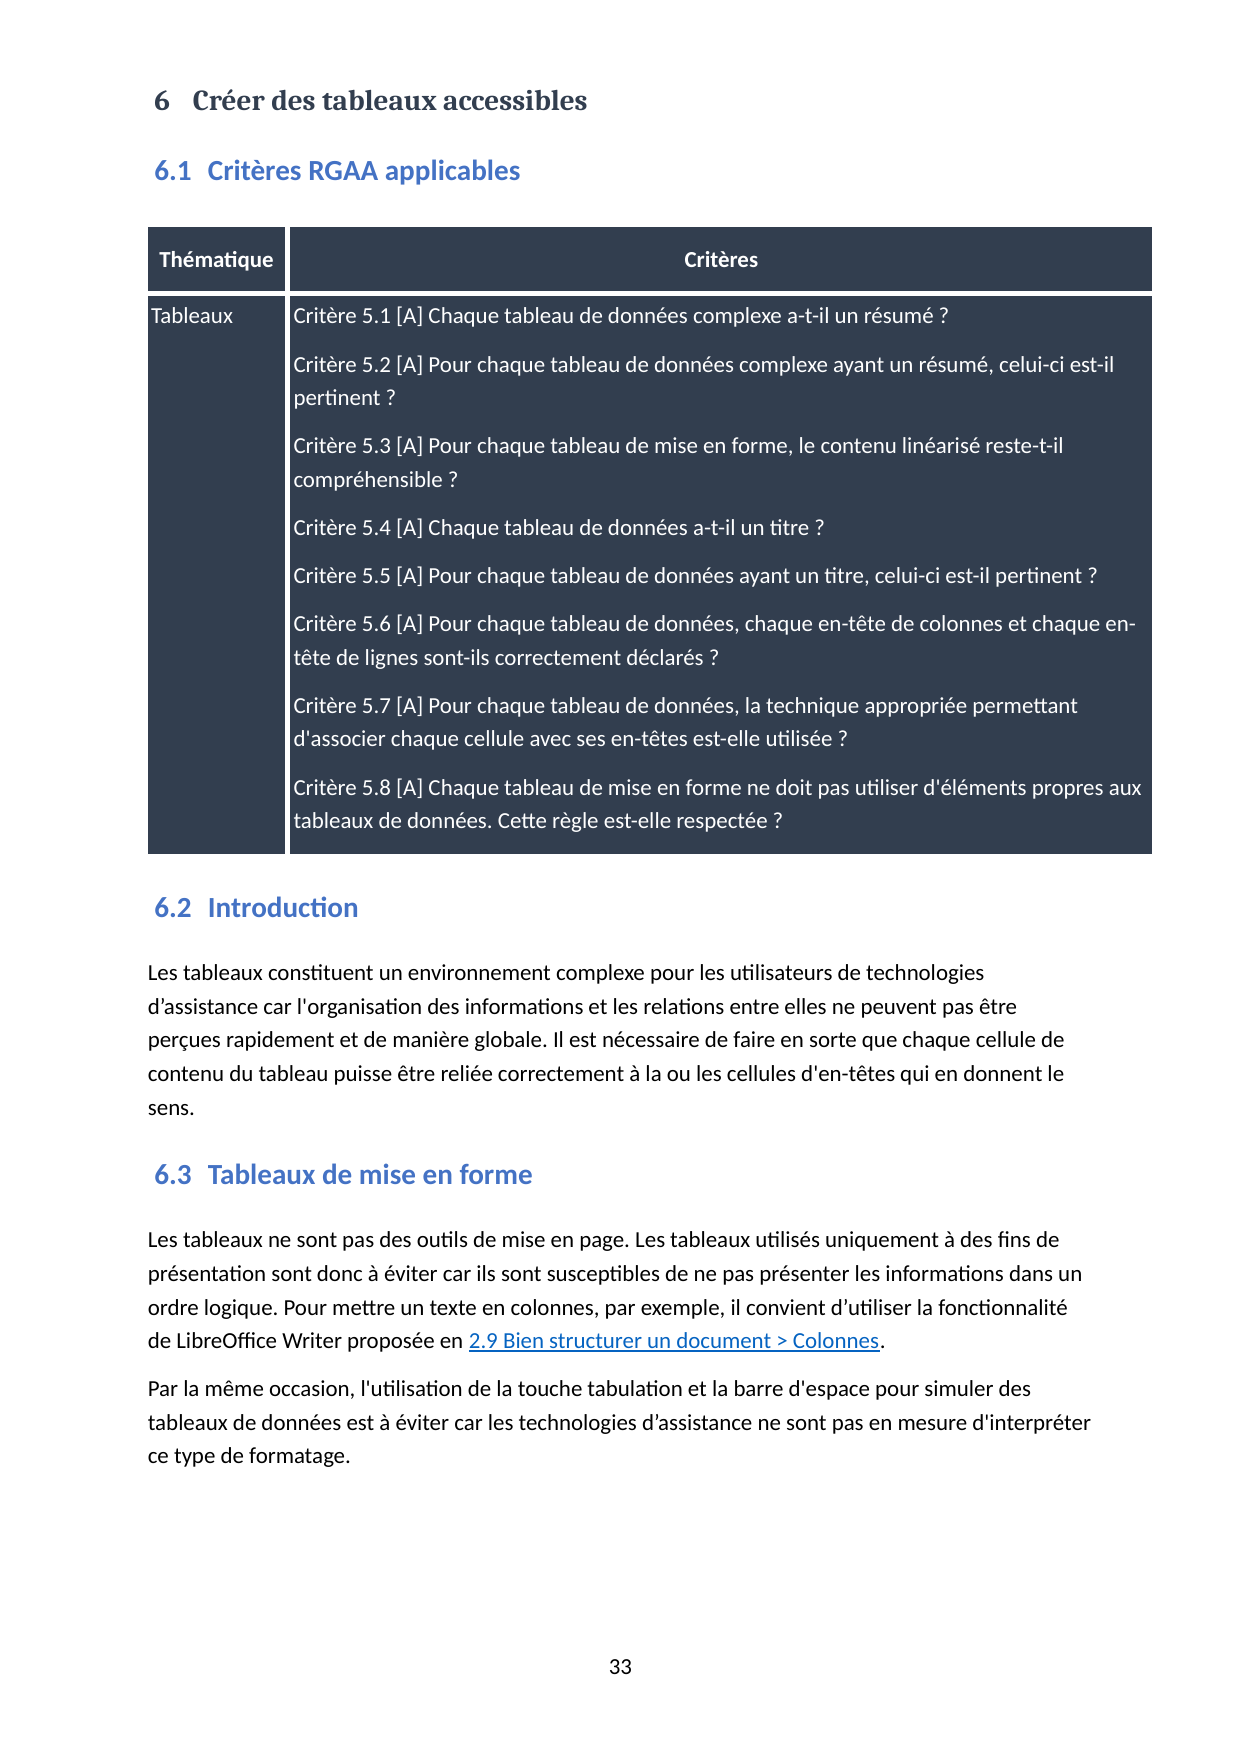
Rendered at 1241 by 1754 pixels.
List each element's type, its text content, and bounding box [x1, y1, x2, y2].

table_cell Tableaux [148, 296, 285, 854]
table_header Critères [290, 227, 1152, 291]
subtitle Introduction [148, 889, 1093, 924]
table_cell Critère 5.1 [A] Chaque tableau de données complexe a-t-il un résumé ? Critère 5.2 [A] Pour chaque tableau de données complexe ayant un résumé, celui-ci est-il pertinent ? Critère 5.3 [A] Pour chaque tableau de mise en forme, le contenu linéarisé reste-t-il compréhensible ? Critère 5.4 [A] Chaque tableau de données a-t-il un titre ? Critère 5.5 [A] Pour chaque tableau de données ayant un titre, celui-ci est-il pertinent ? Critère 5.6 [A] Pour chaque tableau de données, chaque en-tête de colonnes et chaque en-tête de lignes sont-ils correctement déclarés ? Critère 5.7 [A] Pour chaque tableau de données, la technique appropriée permettant d'associer chaque cellule avec ses en-têtes est-elle utilisée ? Critère 5.8 [A] Chaque tableau de mise en forme ne doit pas utiliser d'éléments propres aux tableaux de données. Cette règle est-elle respectée ? [290, 296, 1152, 854]
text Par la même occasion, l'utilisation de la touche tabulation et la barre d'espace pour simuler des tableaux de données est à éviter car les technologies d’assistance ne sont pas en mesure d'interpréter ce type de formatage. [148, 1374, 1093, 1469]
subtitle Critères RGAA applicables [148, 152, 1093, 188]
text Les tableaux ne sont pas des outils de mise en page. Les tableaux utilisés uniquement à des fins de présentation sont donc à éviter car ils sont susceptibles de ne pas présenter les informations dans un ordre logique. Pour mettre un texte en colonnes, par exemple, il convient d’utiliser la fonctionnalité de LibreOffice Writer proposée en 2.9 Bien structurer un document > Colonnes. [148, 1226, 1093, 1354]
subtitle Créer des tableaux accessibles [148, 84, 1093, 118]
table_header Thématique [148, 227, 285, 291]
subtitle Tableaux de mise en forme [148, 1156, 1093, 1191]
text Les tableaux constituent un environnement complexe pour les utilisateurs de technologies d’assistance car l'organisation des informations et les relations entre elles ne peuvent pas être perçues rapidement et de manière globale. Il est nécessaire de faire en sorte que chaque cellule de contenu du tableau puisse être reliée correctement à la ou les cellules d'en-têtes qui en donnent le sens. [148, 958, 1093, 1121]
